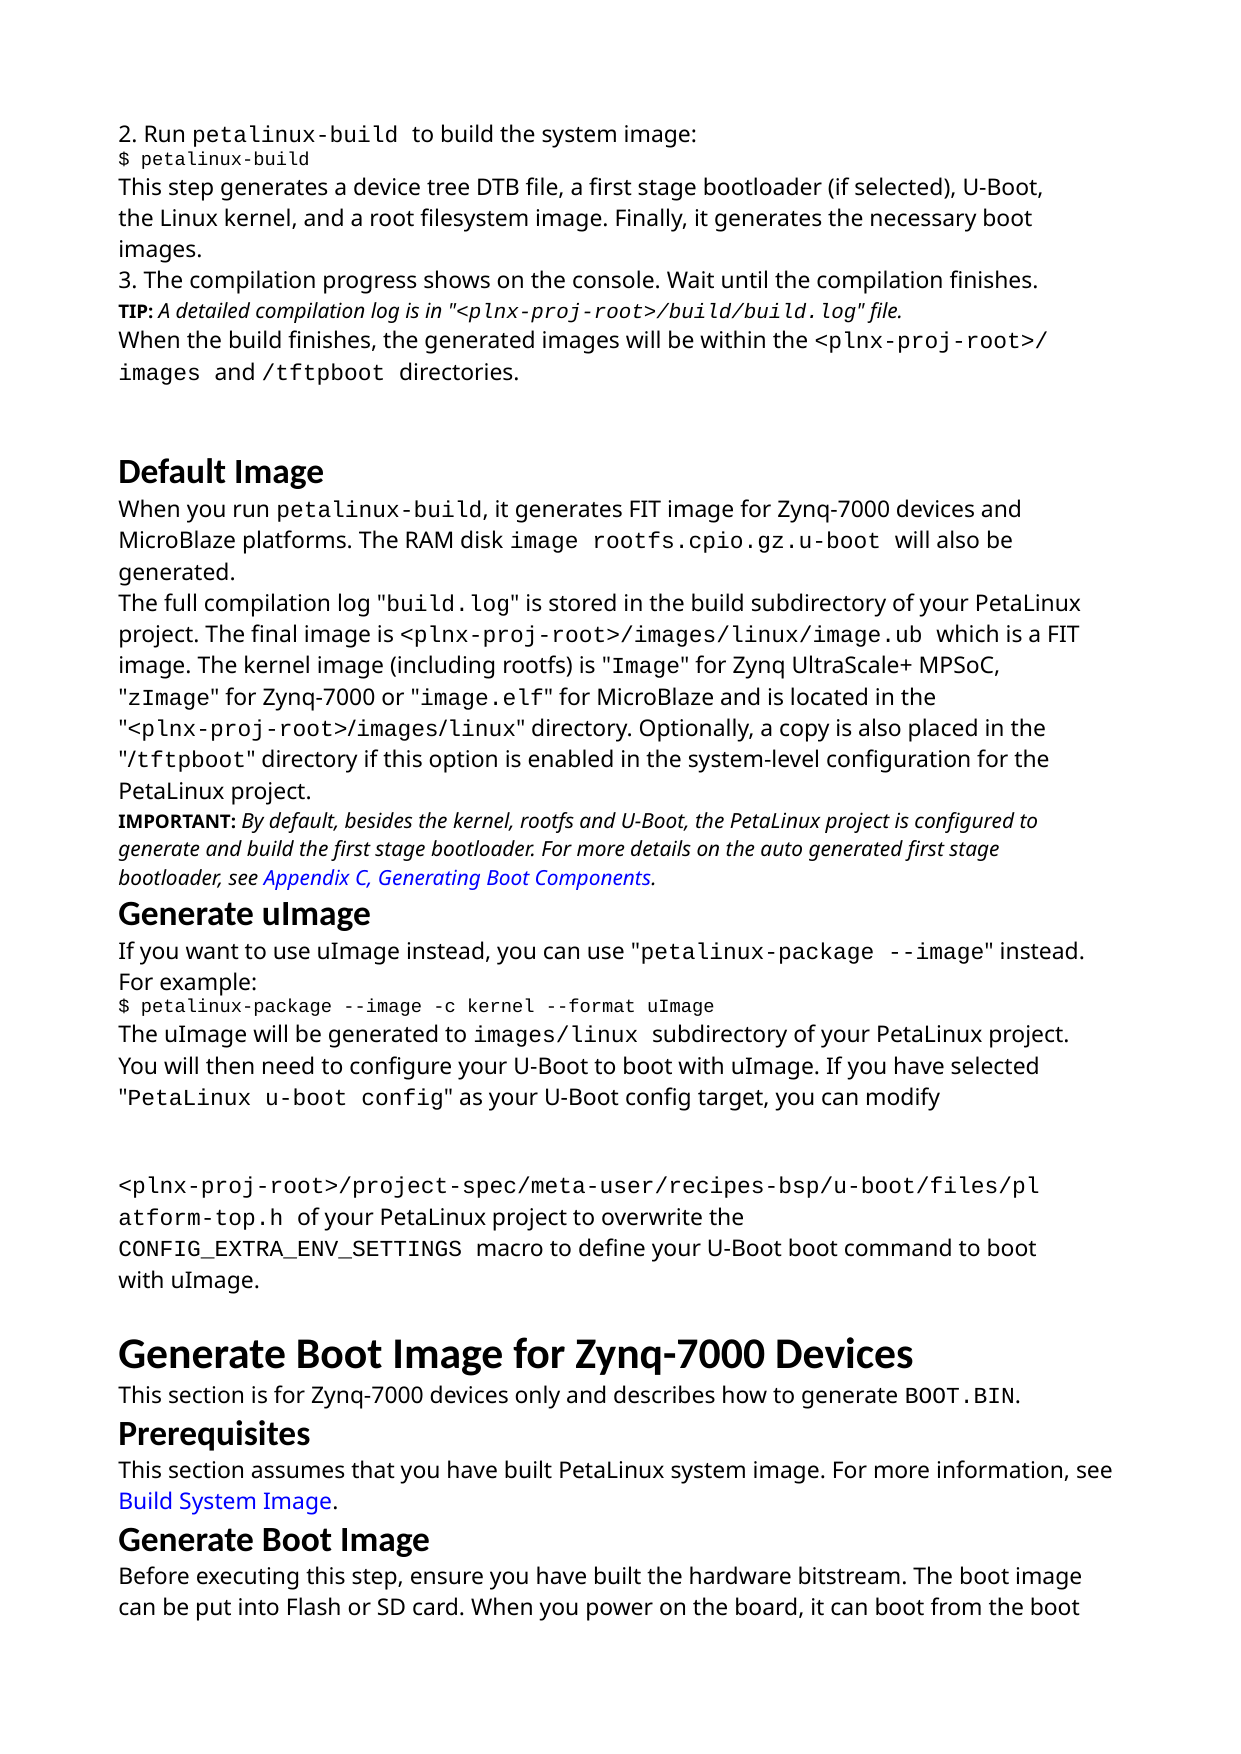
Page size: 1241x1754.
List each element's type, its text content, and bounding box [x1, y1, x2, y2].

text For example: [118, 966, 1122, 997]
text <plnx-proj-root>/project-spec/meta-user/recipes-bsp/u-boot/files/pl [118, 1175, 1122, 1201]
text PetaLinux project. [118, 775, 1122, 806]
text Generate uImage [118, 891, 1122, 934]
text The full compilation log "build.log" is stored in the build subdirectory of your PetaLinux [118, 587, 1122, 618]
text Prerequisites [118, 1411, 1122, 1454]
text $ petalinux-package --image -c kernel --format uImage [118, 997, 1122, 1018]
text MicroBlaze platforms. The RAM disk image rootfs.cpio.gz.u-boot will also be [118, 524, 1122, 555]
text 2. Run petalinux-build to build the system image: [118, 118, 1122, 149]
text $ petalinux-build [118, 149, 1122, 171]
text 3. The compilation progress shows on the console. Wait until the compilation finishes. [118, 264, 1122, 296]
text Generate Boot Image [118, 1517, 1122, 1560]
text atform-top.h of your PetaLinux project to overwrite the [118, 1201, 1122, 1232]
text image. The kernel image (including rootfs) is "Image" for Zynq UltraScale+ MPSoC, [118, 649, 1122, 681]
text "PetaLinux u-boot config" as your U-Boot config target, you can modify [118, 1081, 1122, 1112]
text the Linux kernel, and a root filesystem image. Finally, it generates the necessary boot [118, 202, 1122, 233]
text When the build finishes, the generated images will be within the <plnx-proj-root>/ [118, 324, 1122, 356]
text This step generates a device tree DTB file, a first stage bootloader (if selected), U-Boot, [118, 171, 1122, 202]
text "zImage" for Zynq-7000 or "image.elf" for MicroBlaze and is located in the [118, 681, 1122, 712]
text images and /tftpboot directories. [118, 356, 1122, 387]
text with uImage. [118, 1263, 1122, 1295]
text images. [118, 233, 1122, 264]
text You will then need to configure your U-Boot to boot with uImage. If you have selected [118, 1050, 1122, 1081]
text The uImage will be generated to images/linux subdirectory of your PetaLinux project. [118, 1018, 1122, 1050]
text This section assumes that you have built PetaLinux system image. For more information, see [118, 1454, 1122, 1485]
text If you want to use uImage instead, you can use "petalinux-package --image" instead. [118, 934, 1122, 966]
text project. The final image is <plnx-proj-root>/images/linux/image.ub which is a FIT [118, 618, 1122, 649]
text generated. [118, 555, 1122, 587]
text When you run petalinux-build, it generates FIT image for Zynq-7000 devices and [118, 493, 1122, 524]
text CONFIG_EXTRA_ENV_SETTINGS macro to define your U-Boot boot command to boot [118, 1232, 1122, 1263]
text can be put into Flash or SD card. When you power on the board, it can boot from the boot [118, 1591, 1122, 1622]
text Before executing this step, ensure you have built the hardware bitstream. The boot image [118, 1560, 1122, 1591]
text generate and build the first stage bootloader. For more details on the auto generated first stage [118, 834, 1122, 863]
text "/tftpboot" directory if this option is enabled in the system-level configuration for the [118, 743, 1122, 775]
text Generate Boot Image for Zynq-7000 Devices [118, 1326, 1122, 1379]
text IMPORTANT: By default, besides the kernel, rootfs and U-Boot, the PetaLinux project is configured to [118, 806, 1122, 834]
text bootloader, see Appendix C, Generating Boot Components. [118, 863, 1122, 891]
text Build System Image. [118, 1485, 1122, 1517]
text "<plnx-proj-root>/images/linux" directory. Optionally, a copy is also placed in the [118, 712, 1122, 743]
text Default Image [118, 449, 1122, 493]
text This section is for Zynq-7000 devices only and describes how to generate BOOT.BIN. [118, 1379, 1122, 1411]
text TIP: A detailed compilation log is in "<plnx-proj-root>/build/build.log" file. [118, 296, 1122, 324]
